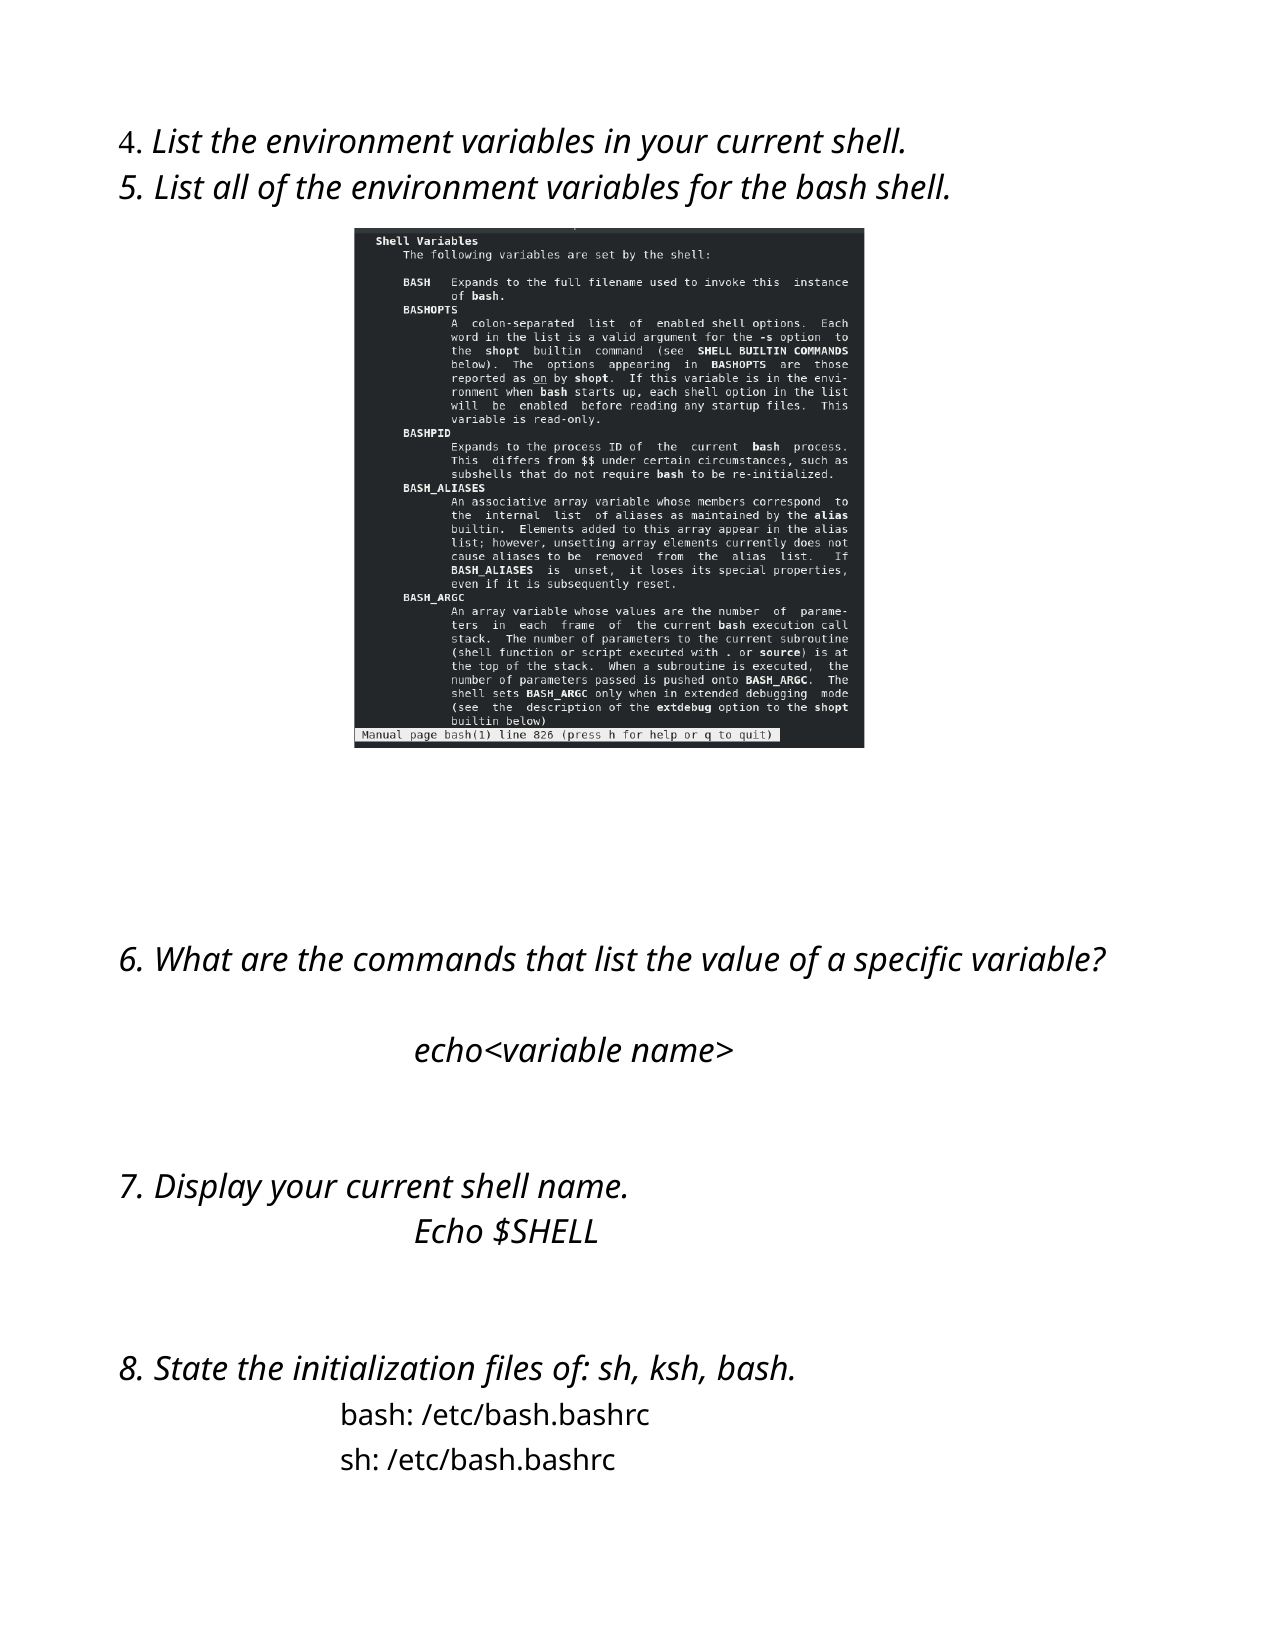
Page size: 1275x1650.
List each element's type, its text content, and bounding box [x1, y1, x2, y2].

text 8. State the initialization files of: sh, ksh, bash. [118, 1344, 1157, 1390]
text 4. List the environment variables in your current shell. [118, 118, 1157, 163]
text echo<variable name> [118, 1026, 1157, 1072]
text bash: /etc/bash.bashrc [118, 1390, 1157, 1435]
text 6. What are the commands that list the value of a specific variable? [118, 936, 1157, 981]
text 7. Display your current shell name. [118, 1163, 1157, 1208]
text 5. List all of the environment variables for the bash shell. [118, 163, 1157, 209]
text Echo $SHELL [118, 1208, 1157, 1253]
text sh: /etc/bash.bashrc [118, 1435, 1157, 1481]
